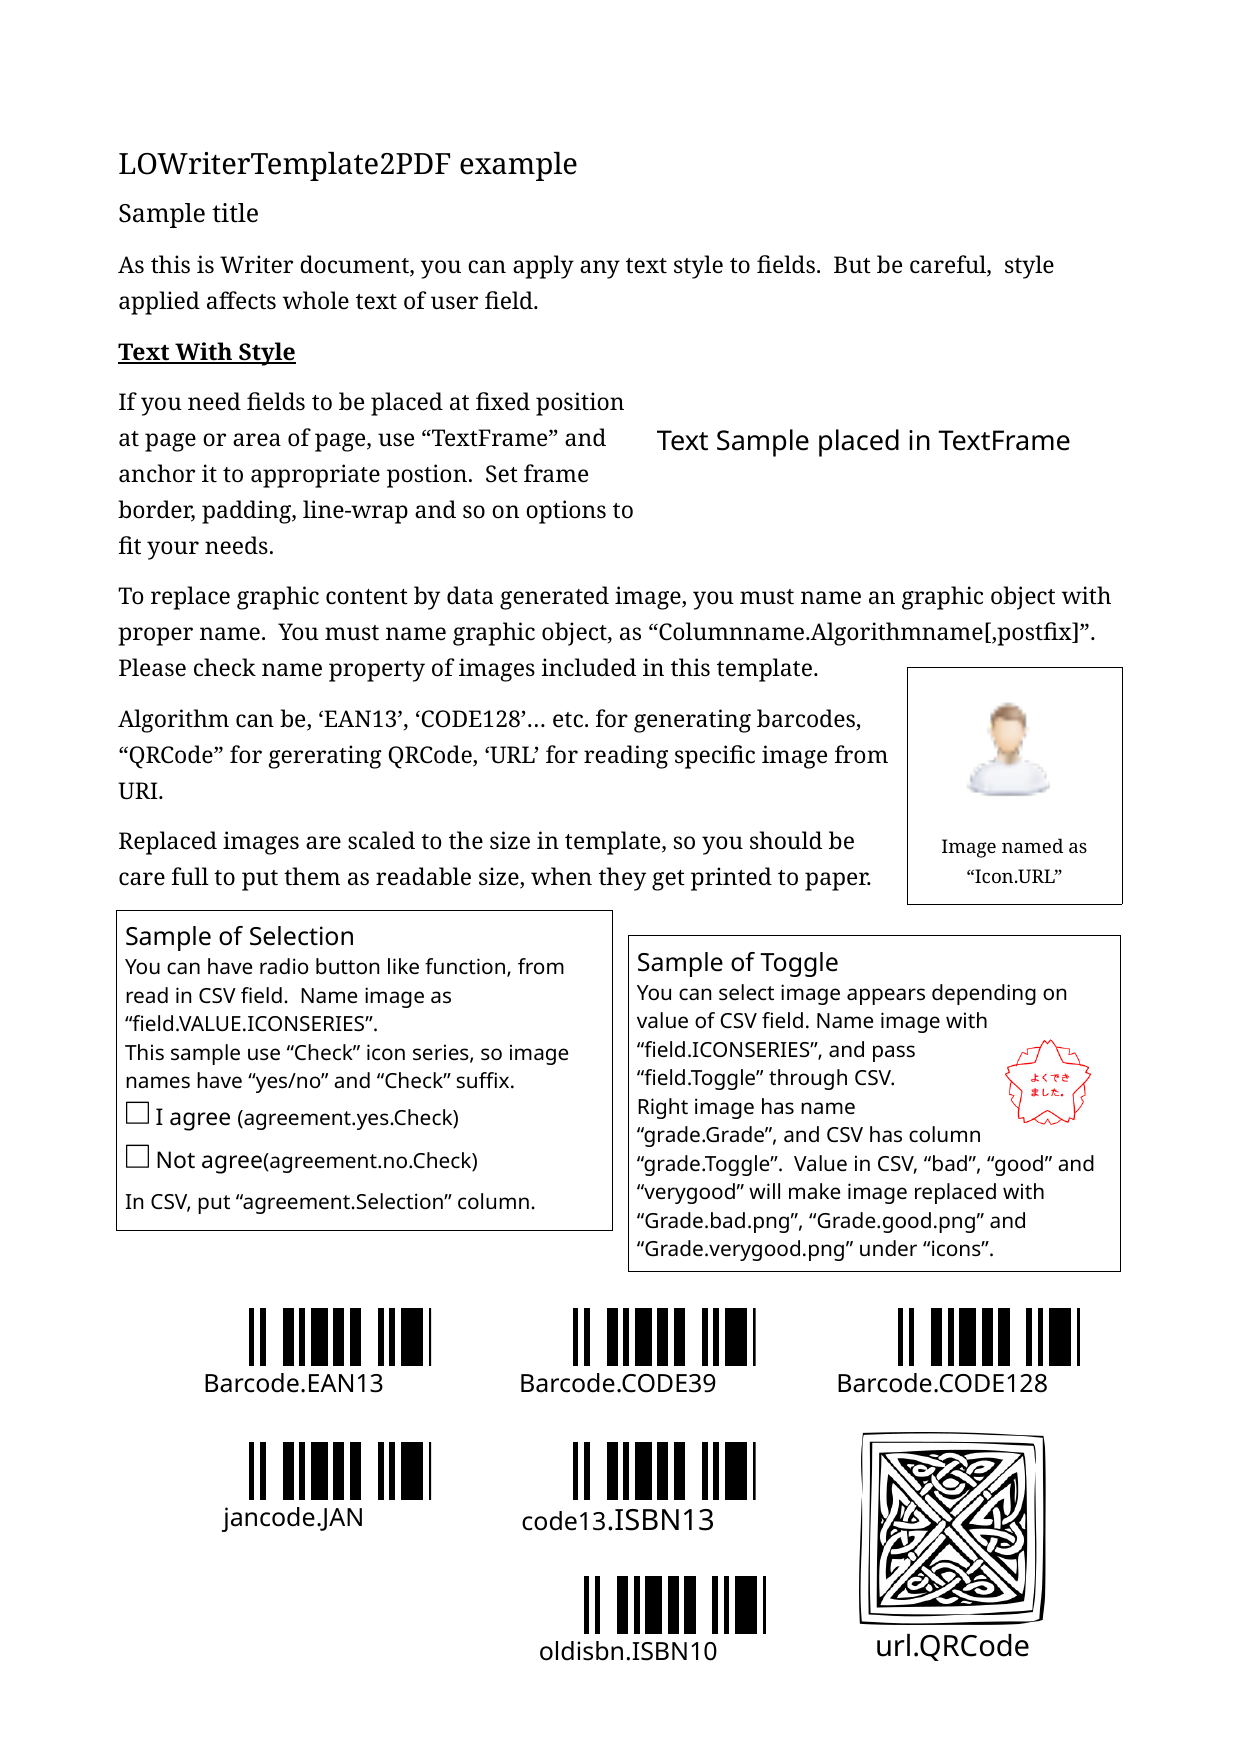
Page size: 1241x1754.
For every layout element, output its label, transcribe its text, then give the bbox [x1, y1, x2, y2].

text code13.ISBN13 [464, 1421, 771, 1538]
text Right image has name “grade.Grade”, and CSV has column “grade.Toggle”. Value in CSV, “bad”, “good” and “verygood” will make image replaced with “Grade.bad.png”, “Grade.good.png” and “Grade.verygood.png” under “icons”. [637, 1092, 1111, 1263]
picture [486, 1561, 766, 1634]
picture [859, 1432, 1046, 1625]
text Sample of Selection [125, 918, 603, 952]
picture [125, 1101, 150, 1124]
text Sample title [118, 195, 1122, 229]
picture [151, 1427, 432, 1500]
text This sample use “Check” icon series, so image names have “yes/no” and “Check” suffix. [125, 1038, 603, 1095]
text url.QRCode [799, 1432, 1106, 1664]
text If you need fields to be placed at fixed position at page or area of page, use “TextFrame” and anchor it to appropriate postion. Set frame border, padding, line-wrap and so on options to fit your needs. [118, 386, 1122, 561]
text You can select image appears depending on value of CSV field. Name image with “field.ICONSERIES”, and pass “field.Toggle” through CSV. [637, 978, 1111, 1092]
text oldisbn.ISBN10 [475, 1555, 781, 1668]
text Algorithm can be, ‘EAN13’, ‘CODE128’… etc. for generating barcodes, “QRCode” for gererating QRCode, ‘URL’ for reading specific image from URI. [118, 703, 907, 806]
picture [1001, 1037, 1094, 1131]
text Text With Style [118, 336, 1122, 367]
text Not agree(agreement.no.Check) [125, 1144, 603, 1175]
text jancode.JAN [140, 1421, 447, 1534]
text Sample of Toggle [637, 944, 1111, 978]
text To replace graphic content by data generated image, you must name an graphic object with proper name. You must name graphic object, as “Columnname.Algorithmname[,postfix]”. Please check name property of images included in this template. [118, 580, 1122, 683]
text In CSV, put “agreement.Selection” column. [125, 1187, 603, 1215]
text You can have radio button like function, from read in CSV field. Name image as “field.VALUE.ICONSERIES”. [125, 952, 603, 1038]
text Barcode.CODE128 [789, 1287, 1095, 1400]
text [908, 668, 1122, 904]
text Replaced images are scaled to the size in template, so you should be care full to put them as readable size, when they get printed to paper. [118, 825, 907, 892]
text Text Sample placed in TextFrame [657, 421, 1127, 458]
text As this is Writer document, you can apply any text style to fields. But be careful, style applied affects whole text of user field. [118, 249, 1122, 316]
picture [800, 1293, 1080, 1366]
text Barcode.CODE39 [464, 1287, 771, 1400]
picture [125, 1144, 150, 1168]
text I agree (agreement.yes.Check) [125, 1101, 603, 1132]
picture [151, 1293, 432, 1366]
picture [475, 1427, 756, 1500]
text Image named as “Icon.URL” [913, 673, 1116, 888]
picture [935, 681, 1084, 830]
subtitle LOWriterTemplate2PDF example [118, 143, 1122, 183]
picture [475, 1293, 756, 1366]
text Barcode.EAN13 [140, 1287, 447, 1400]
